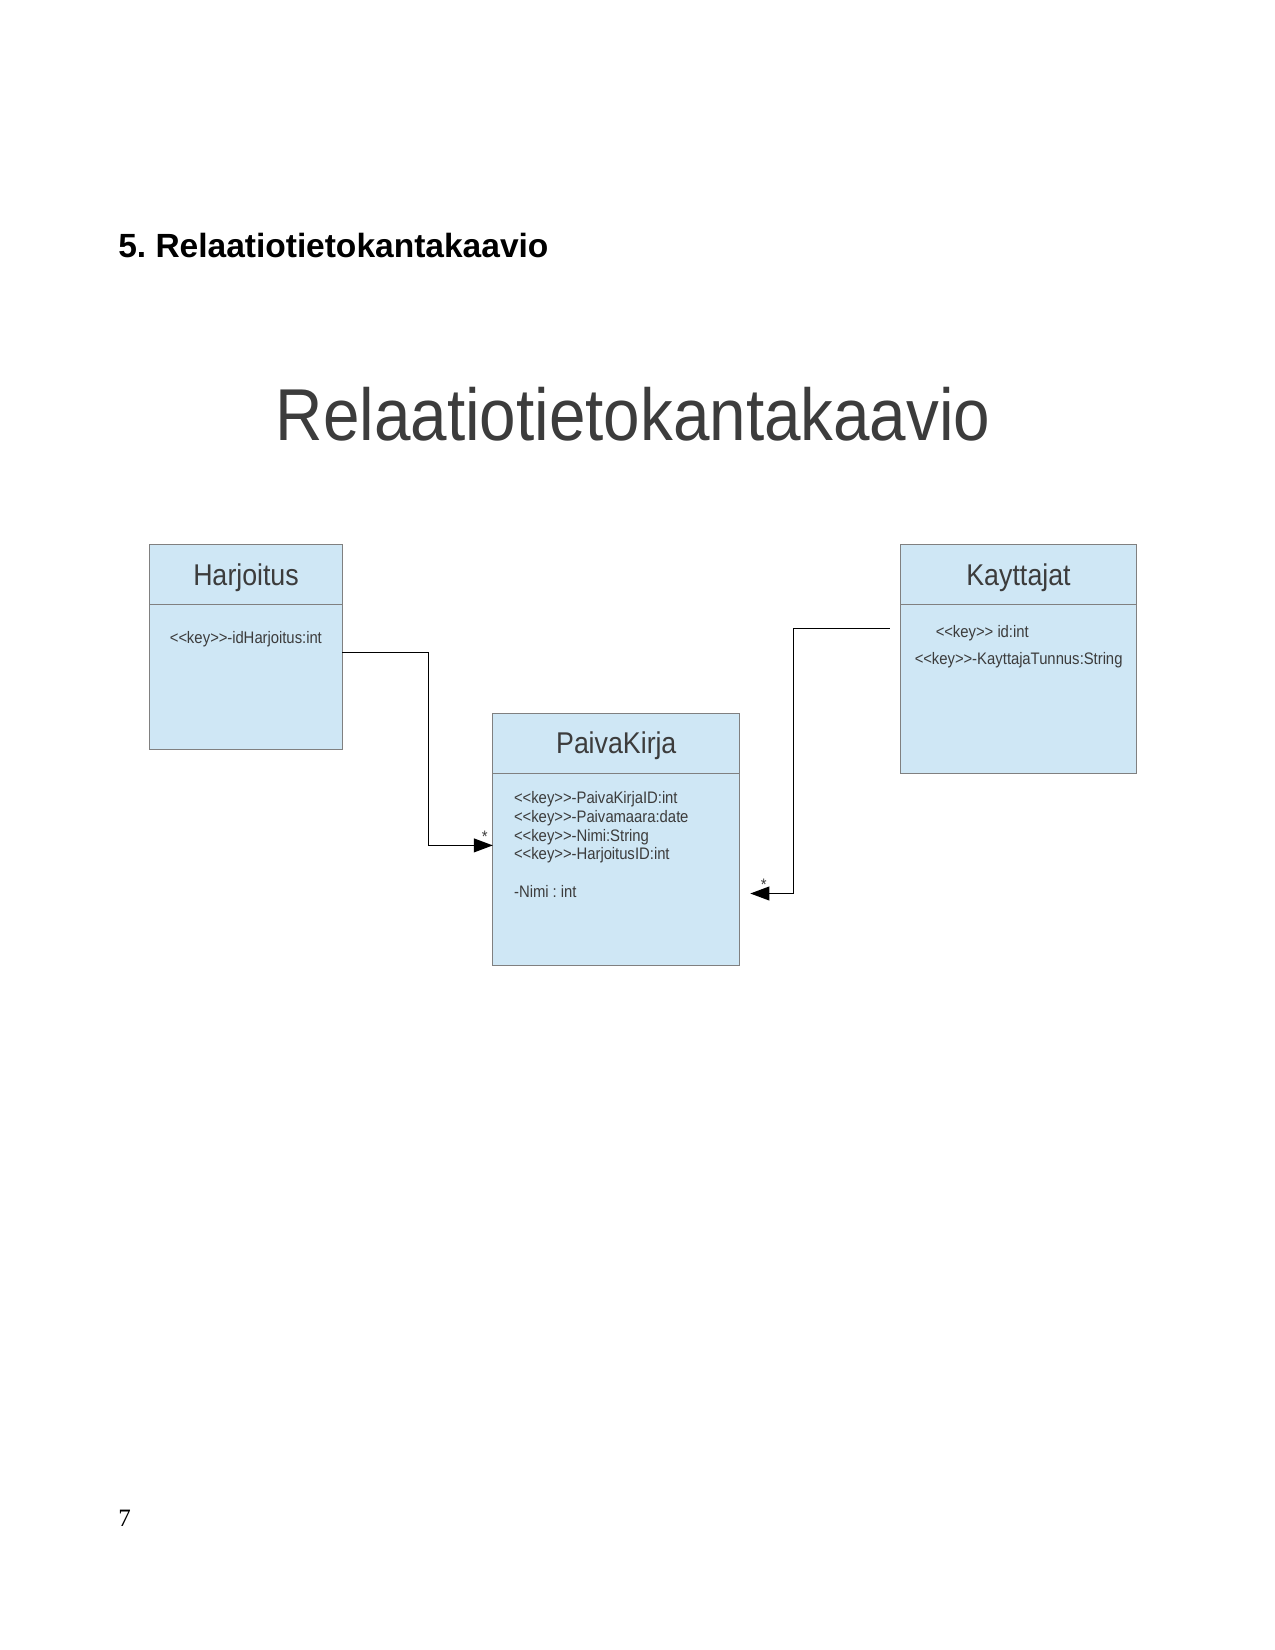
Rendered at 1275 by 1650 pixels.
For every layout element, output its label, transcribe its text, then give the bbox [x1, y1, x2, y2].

subtitle 5. Relaatiotietokantakaavio [118, 226, 1157, 264]
